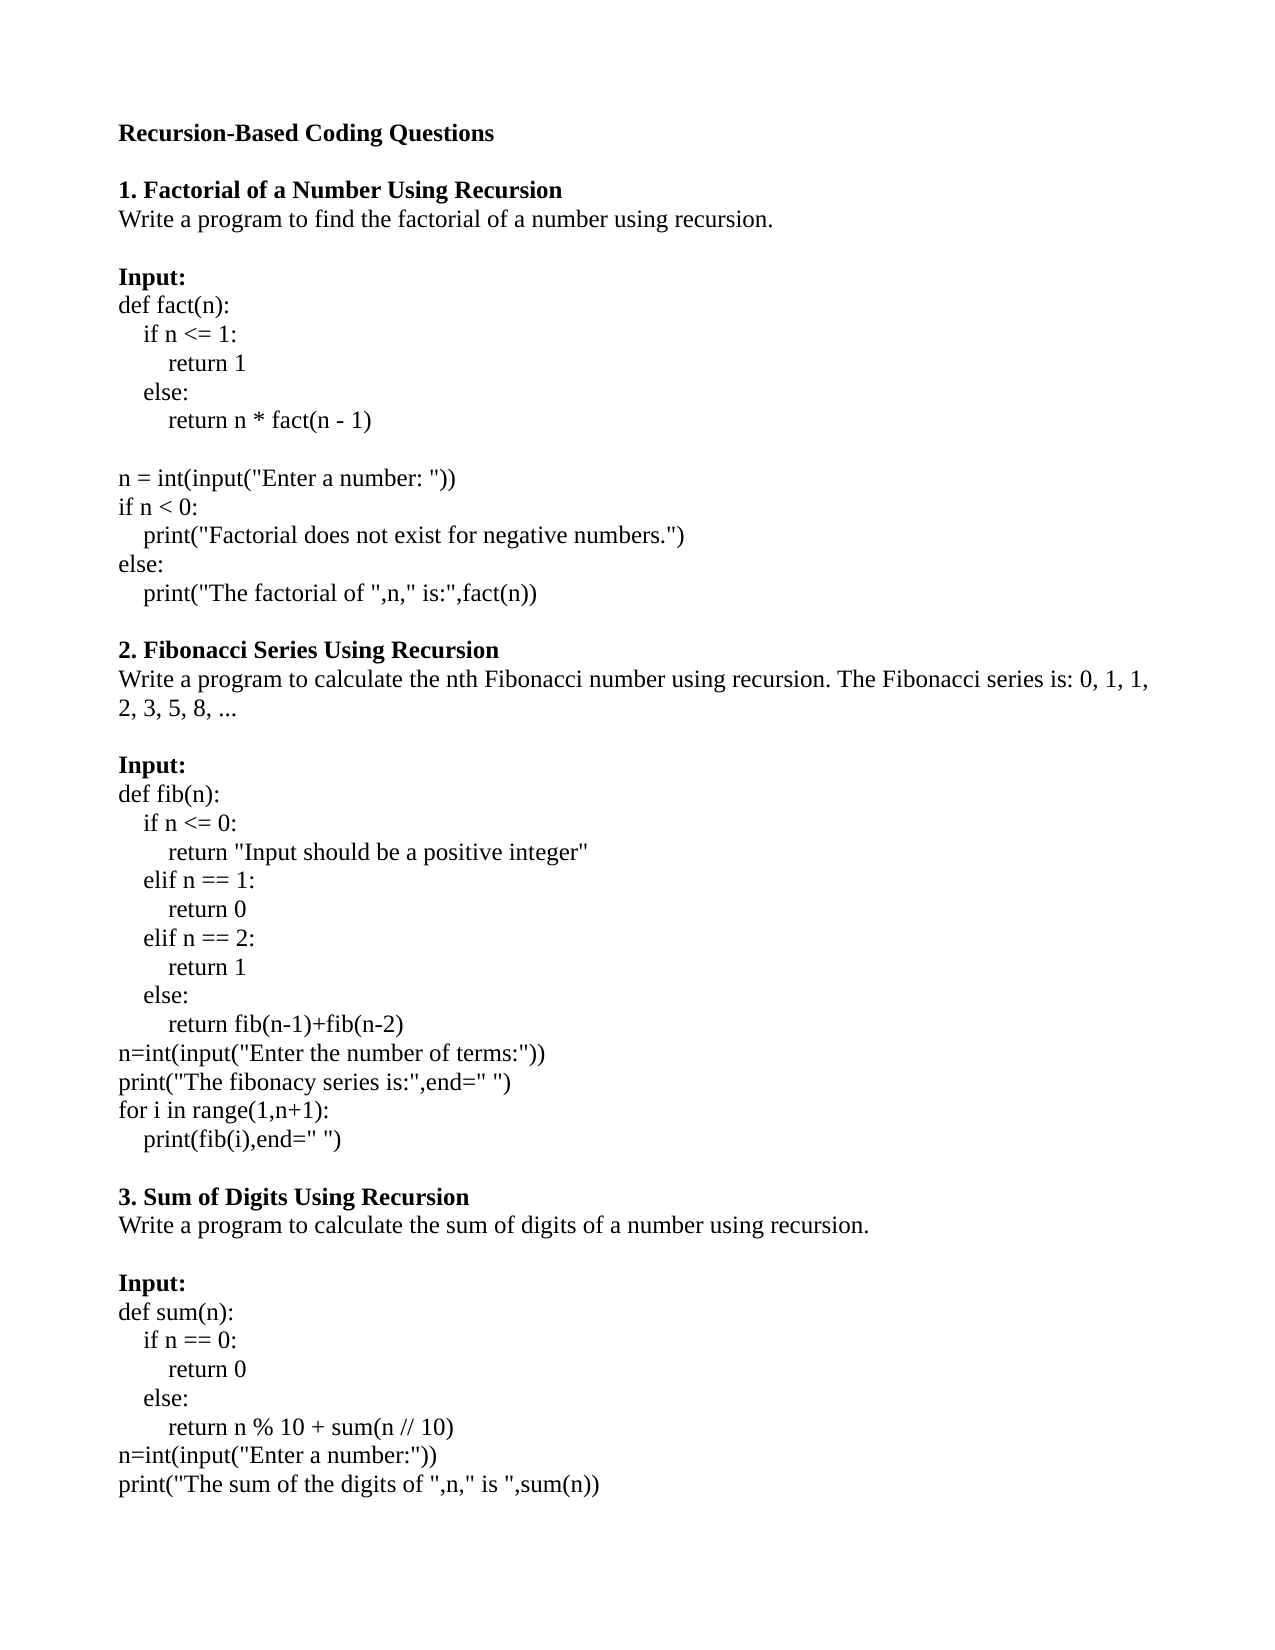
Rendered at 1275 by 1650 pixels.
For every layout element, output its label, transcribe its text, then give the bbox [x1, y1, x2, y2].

text print("The factorial of ",n," is:",fact(n)) 2. Fibonacci Series Using Recursion Write a program to calculate the nth Fibonacci number using recursion. The Fibonacci series is: 0, 1, 1, 2, 3, 5, 8, ... Input: def fib(n): [118, 578, 1157, 808]
text if n < 0: [118, 492, 1157, 521]
text return n * fact(n - 1) [118, 406, 1157, 434]
text print("The sum of the digits of ",n," is ",sum(n)) [118, 1469, 1157, 1527]
text 1. Factorial of a Number Using Recursion Write a program to find the factorial of a number using recursion. Input: def fact(n): [118, 147, 1157, 319]
text print("The fibonacy series is:",end=" ") [118, 1067, 1157, 1096]
text if n == 0: [118, 1326, 1157, 1354]
text return 1 [118, 952, 1157, 981]
text return 1 [118, 348, 1157, 377]
text else: [118, 981, 1157, 1009]
text n=int(input("Enter a number:")) [118, 1441, 1157, 1469]
text if n <= 1: [118, 319, 1157, 348]
text for i in range(1,n+1): [118, 1096, 1157, 1124]
text print("Factorial does not exist for negative numbers.") [118, 521, 1157, 549]
text elif n == 1: [118, 866, 1157, 894]
text return 0 [118, 1354, 1157, 1383]
text return n % 10 + sum(n // 10) [118, 1412, 1157, 1441]
text Recursion-Based Coding Questions [118, 118, 1157, 147]
text 3. Sum of Digits Using Recursion Write a program to calculate the sum of digits of a number using recursion. Input: def sum(n): [118, 1153, 1157, 1326]
text print(fib(i),end=" ") [118, 1124, 1157, 1153]
text return "Input should be a positive integer" [118, 837, 1157, 866]
text elif n == 2: [118, 923, 1157, 952]
text else: [118, 377, 1157, 406]
text else: [118, 549, 1157, 578]
text return fib(n-1)+fib(n-2) [118, 1009, 1157, 1038]
text return 0 [118, 894, 1157, 923]
text n=int(input("Enter the number of terms:")) [118, 1038, 1157, 1067]
text n = int(input("Enter a number: ")) [118, 463, 1157, 492]
text if n <= 0: [118, 808, 1157, 837]
text else: [118, 1383, 1157, 1412]
